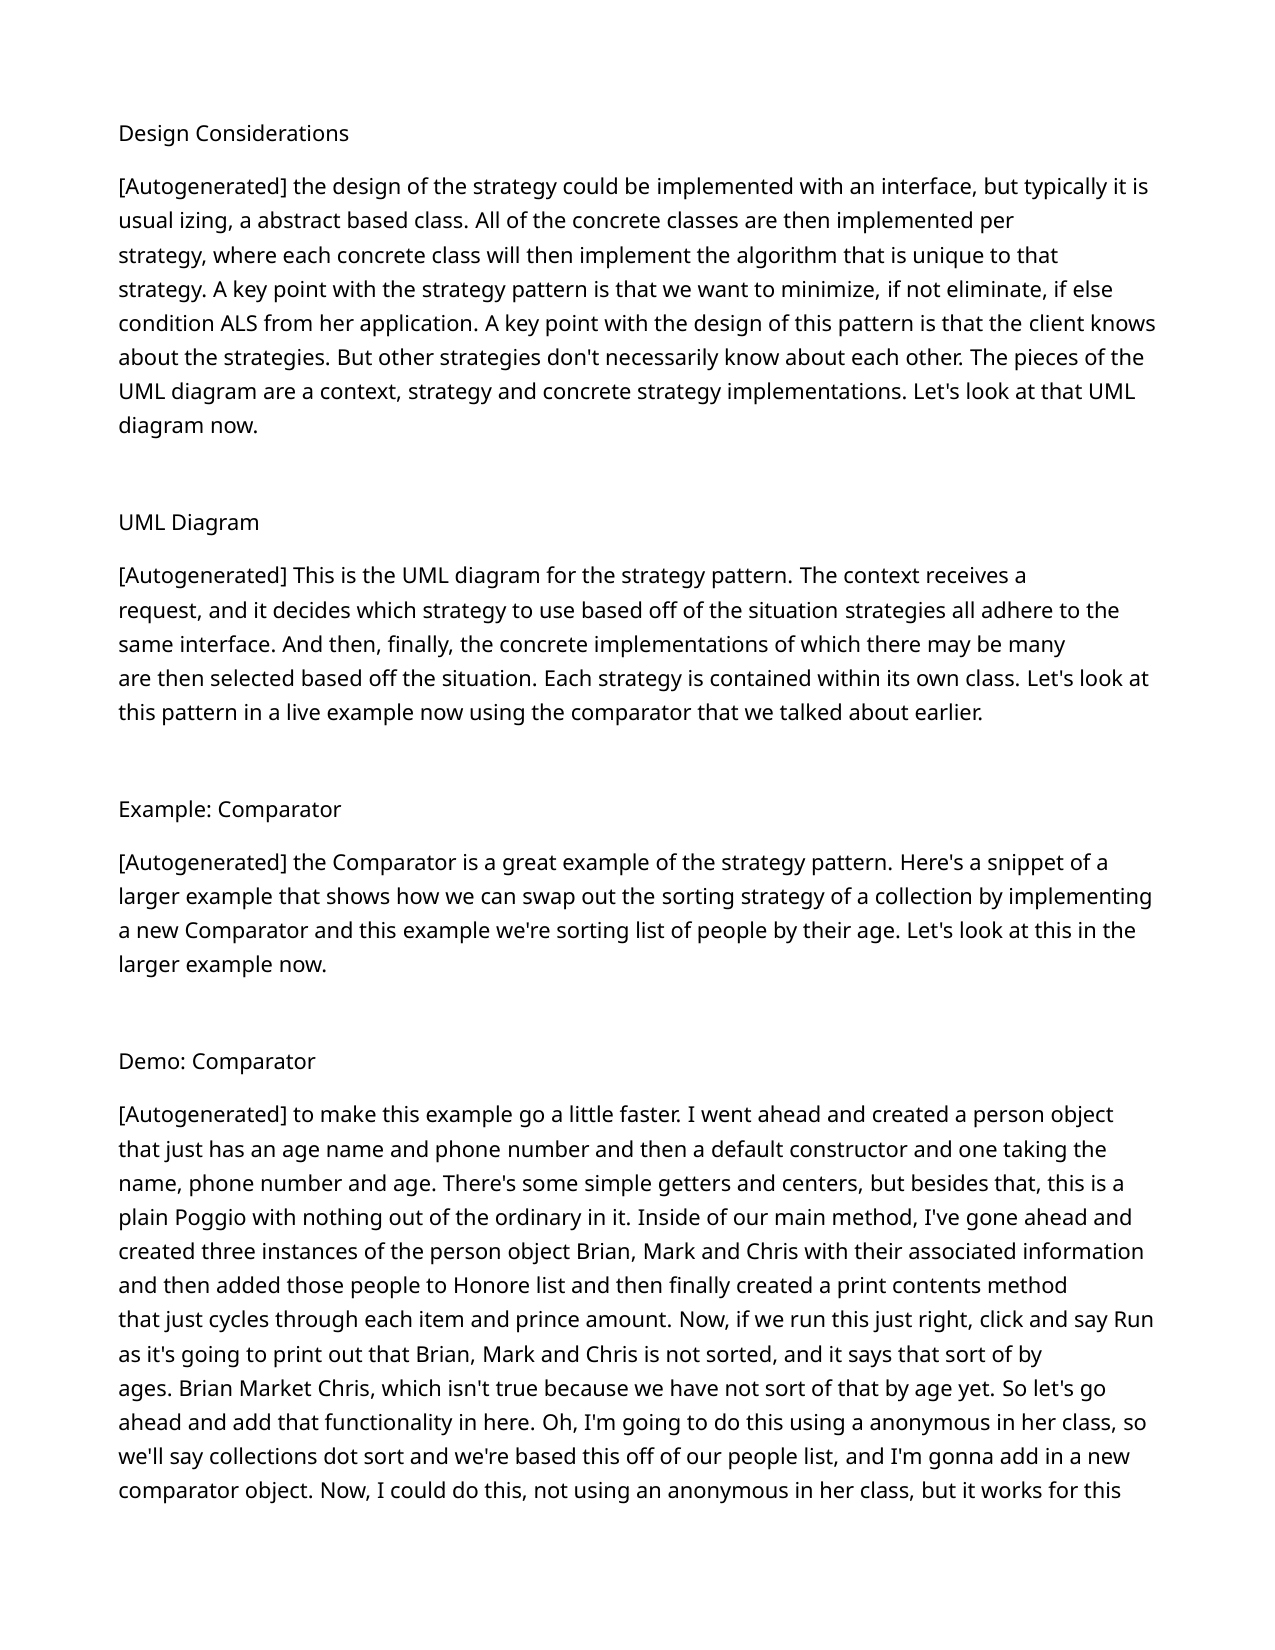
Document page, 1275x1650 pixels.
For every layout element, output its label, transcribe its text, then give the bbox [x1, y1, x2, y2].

subtitle UML Diagram [118, 507, 1157, 537]
text [Autogenerated] to make this example go a little faster. I went ahead and created a person object that just has an age name and phone number and then a default constructor and one taking the name, phone number and age. There's some simple getters and centers, but besides that, this is a plain Poggio with nothing out of the ordinary in it. Inside of our main method, I've gone ahead and created three instances of the person object Brian, Mark and Chris with their associated information and then added those people to Honore list and then finally created a print contents method that just cycles through each item and prince amount. Now, if we run this just right, click and say Run as it's going to print out that Brian, Mark and Chris is not sorted, and it says that sort of by ages. Brian Market Chris, which isn't true because we have not sort of that by age yet. So let's go ahead and add that functionality in here. Oh, I'm going to do this using a anonymous in her class, so we'll say collections dot sort and we're based this off of our people list, and I'm gonna add in a new comparator object. Now, I could do this, not using an anonymous in her class, but it works for this [118, 1099, 1157, 1505]
subtitle Design Considerations [118, 118, 1157, 148]
text [Autogenerated] the design of the strategy could be implemented with an interface, but typically it is usual izing, a abstract based class. All of the concrete classes are then implemented per strategy, where each concrete class will then implement the algorithm that is unique to that strategy. A key point with the strategy pattern is that we want to minimize, if not eliminate, if else condition ALS from her application. A key point with the design of this pattern is that the client knows about the strategies. But other strategies don't necessarily know about each other. The pieces of the UML diagram are a context, strategy and concrete strategy implementations. Let's look at that UML diagram now. [118, 171, 1157, 440]
text [Autogenerated] the Comparator is a great example of the strategy pattern. Here's a snippet of a larger example that shows how we can swap out the sorting strategy of a collection by implementing a new Comparator and this example we're sorting list of people by their age. Let's look at this in the larger example now. [118, 847, 1157, 979]
subtitle Example: Comparator [118, 794, 1157, 823]
subtitle Demo: Comparator [118, 1046, 1157, 1076]
text [Autogenerated] This is the UML diagram for the strategy pattern. The context receives a request, and it decides which strategy to use based off of the situation strategies all adhere to the same interface. And then, finally, the concrete implementations of which there may be many are then selected based off the situation. Each strategy is contained within its own class. Let's look at this pattern in a live example now using the comparator that we talked about earlier. [118, 560, 1157, 727]
